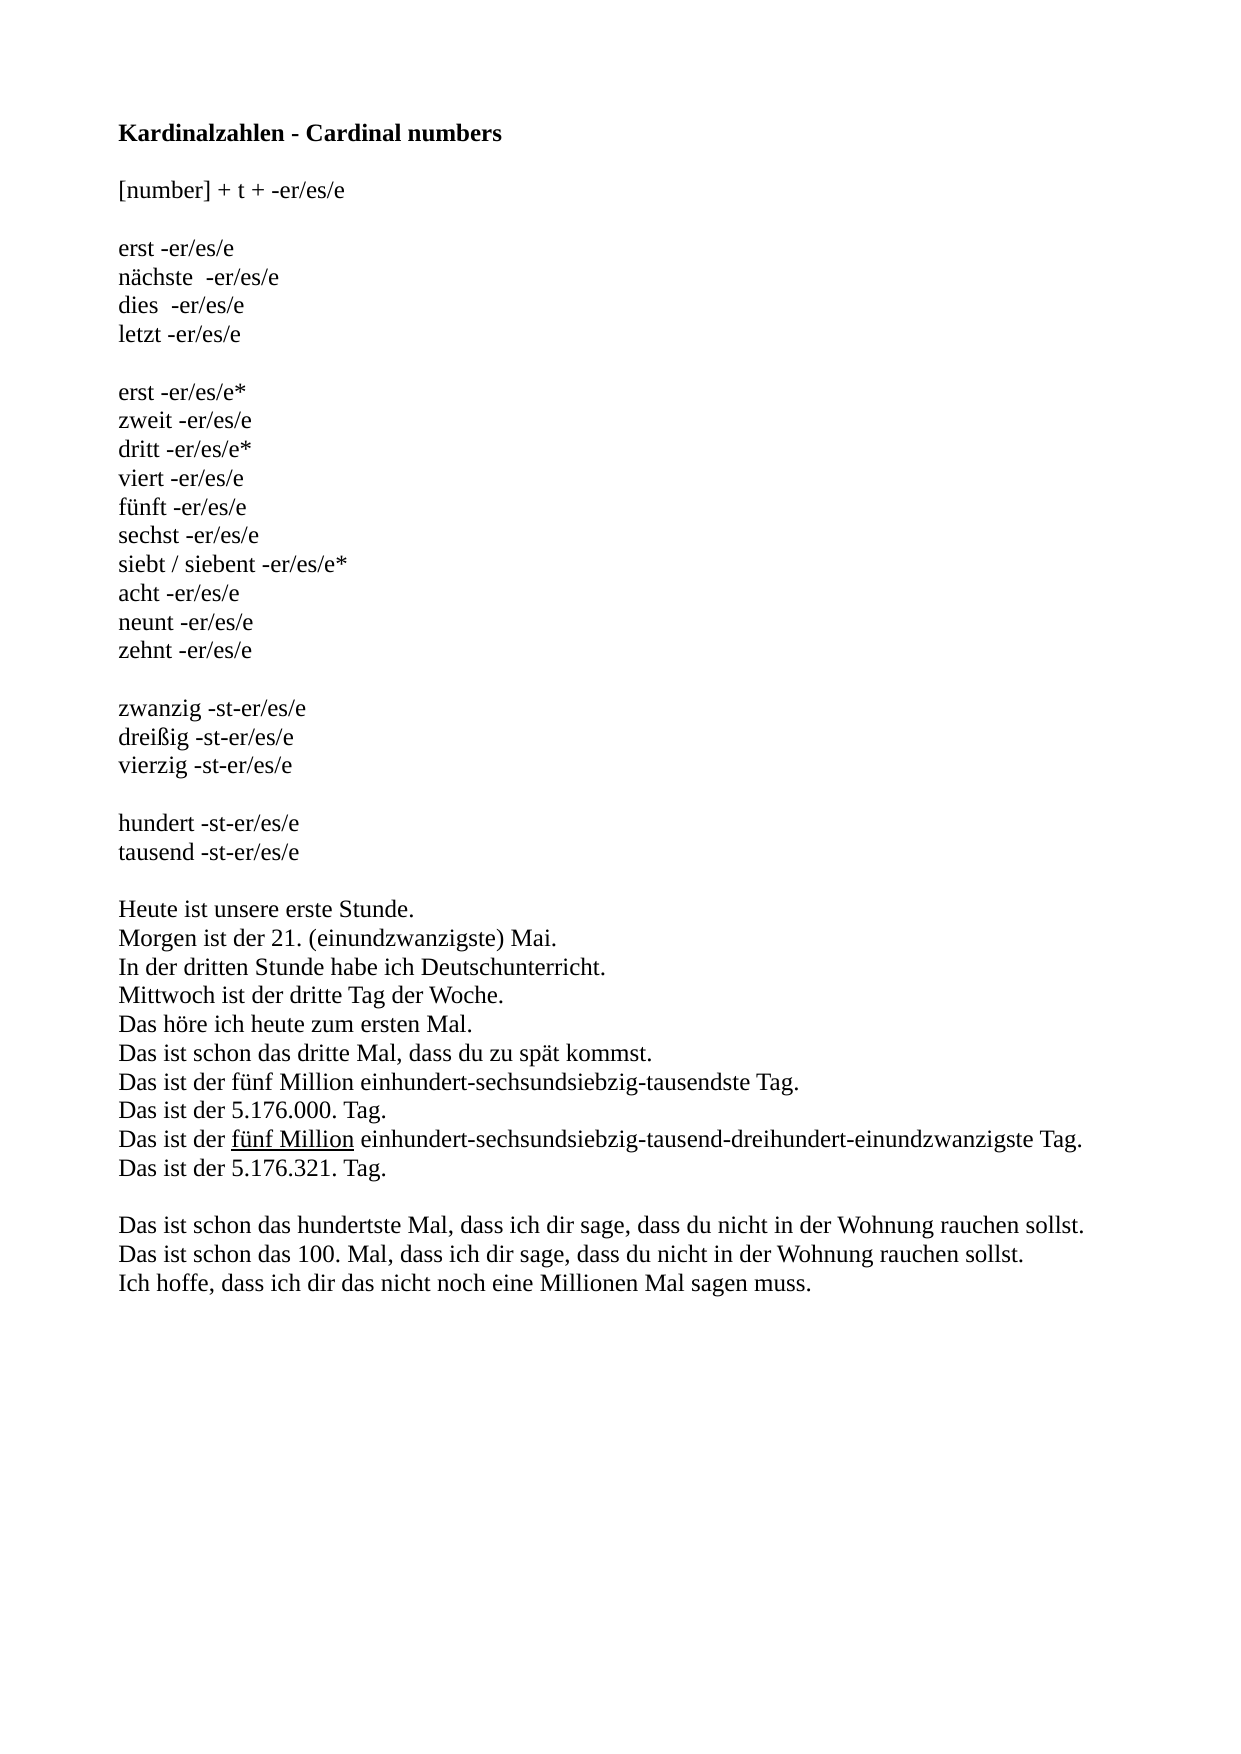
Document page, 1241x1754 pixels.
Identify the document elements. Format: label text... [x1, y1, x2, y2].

text fünft -er/es/e [118, 492, 1122, 521]
text hundert -st-er/es/e [118, 808, 1122, 837]
text dreißig -st-er/es/e [118, 722, 1122, 751]
text Das ist schon das hundertste Mal, dass ich dir sage, dass du nicht in der Wohnung rauchen sollst. [118, 1211, 1122, 1239]
text Morgen ist der 21. (einundzwanzigste) Mai. [118, 923, 1122, 952]
text erst -er/es/e [118, 233, 1122, 262]
text nächste -er/es/e [118, 262, 1122, 291]
text letzt -er/es/e [118, 319, 1122, 348]
text Das ist der fünf Million einhundert-sechsundsiebzig-tausendste Tag. [118, 1067, 1122, 1096]
text acht -er/es/e [118, 578, 1122, 607]
text Ich hoffe, dass ich dir das nicht noch eine Millionen Mal sagen muss. [118, 1268, 1122, 1297]
text viert -er/es/e [118, 463, 1122, 492]
text Das ist der 5.176.000. Tag. [118, 1096, 1122, 1124]
text vierzig -st-er/es/e [118, 751, 1122, 779]
text zehnt -er/es/e [118, 636, 1122, 664]
text dritt -er/es/e* [118, 434, 1122, 463]
text [number] + t + -er/es/e [118, 176, 1122, 204]
text Das ist schon das 100. Mal, dass ich dir sage, dass du nicht in der Wohnung rauchen sollst. [118, 1239, 1122, 1268]
text Mittwoch ist der dritte Tag der Woche. [118, 981, 1122, 1009]
text dies -er/es/e [118, 291, 1122, 319]
text zwanzig -st-er/es/e [118, 693, 1122, 722]
text Das höre ich heute zum ersten Mal. [118, 1009, 1122, 1038]
text siebt / siebent -er/es/e* [118, 549, 1122, 578]
text Das ist der fünf Million einhundert-sechsundsiebzig-tausend-dreihundert-einundzwanzigste Tag. Das ist der 5.176.321. Tag. [118, 1124, 1122, 1182]
text tausend -st-er/es/e [118, 837, 1122, 866]
text neunt -er/es/e [118, 607, 1122, 636]
text Heute ist unsere erste Stunde. [118, 894, 1122, 923]
text Kardinalzahlen - Cardinal numbers [118, 118, 1122, 147]
text sechst -er/es/e [118, 521, 1122, 549]
text Das ist schon das dritte Mal, dass du zu spät kommst. [118, 1038, 1122, 1067]
text erst -er/es/e* [118, 377, 1122, 406]
text In der dritten Stunde habe ich Deutschunterricht. [118, 952, 1122, 981]
text zweit -er/es/e [118, 406, 1122, 434]
